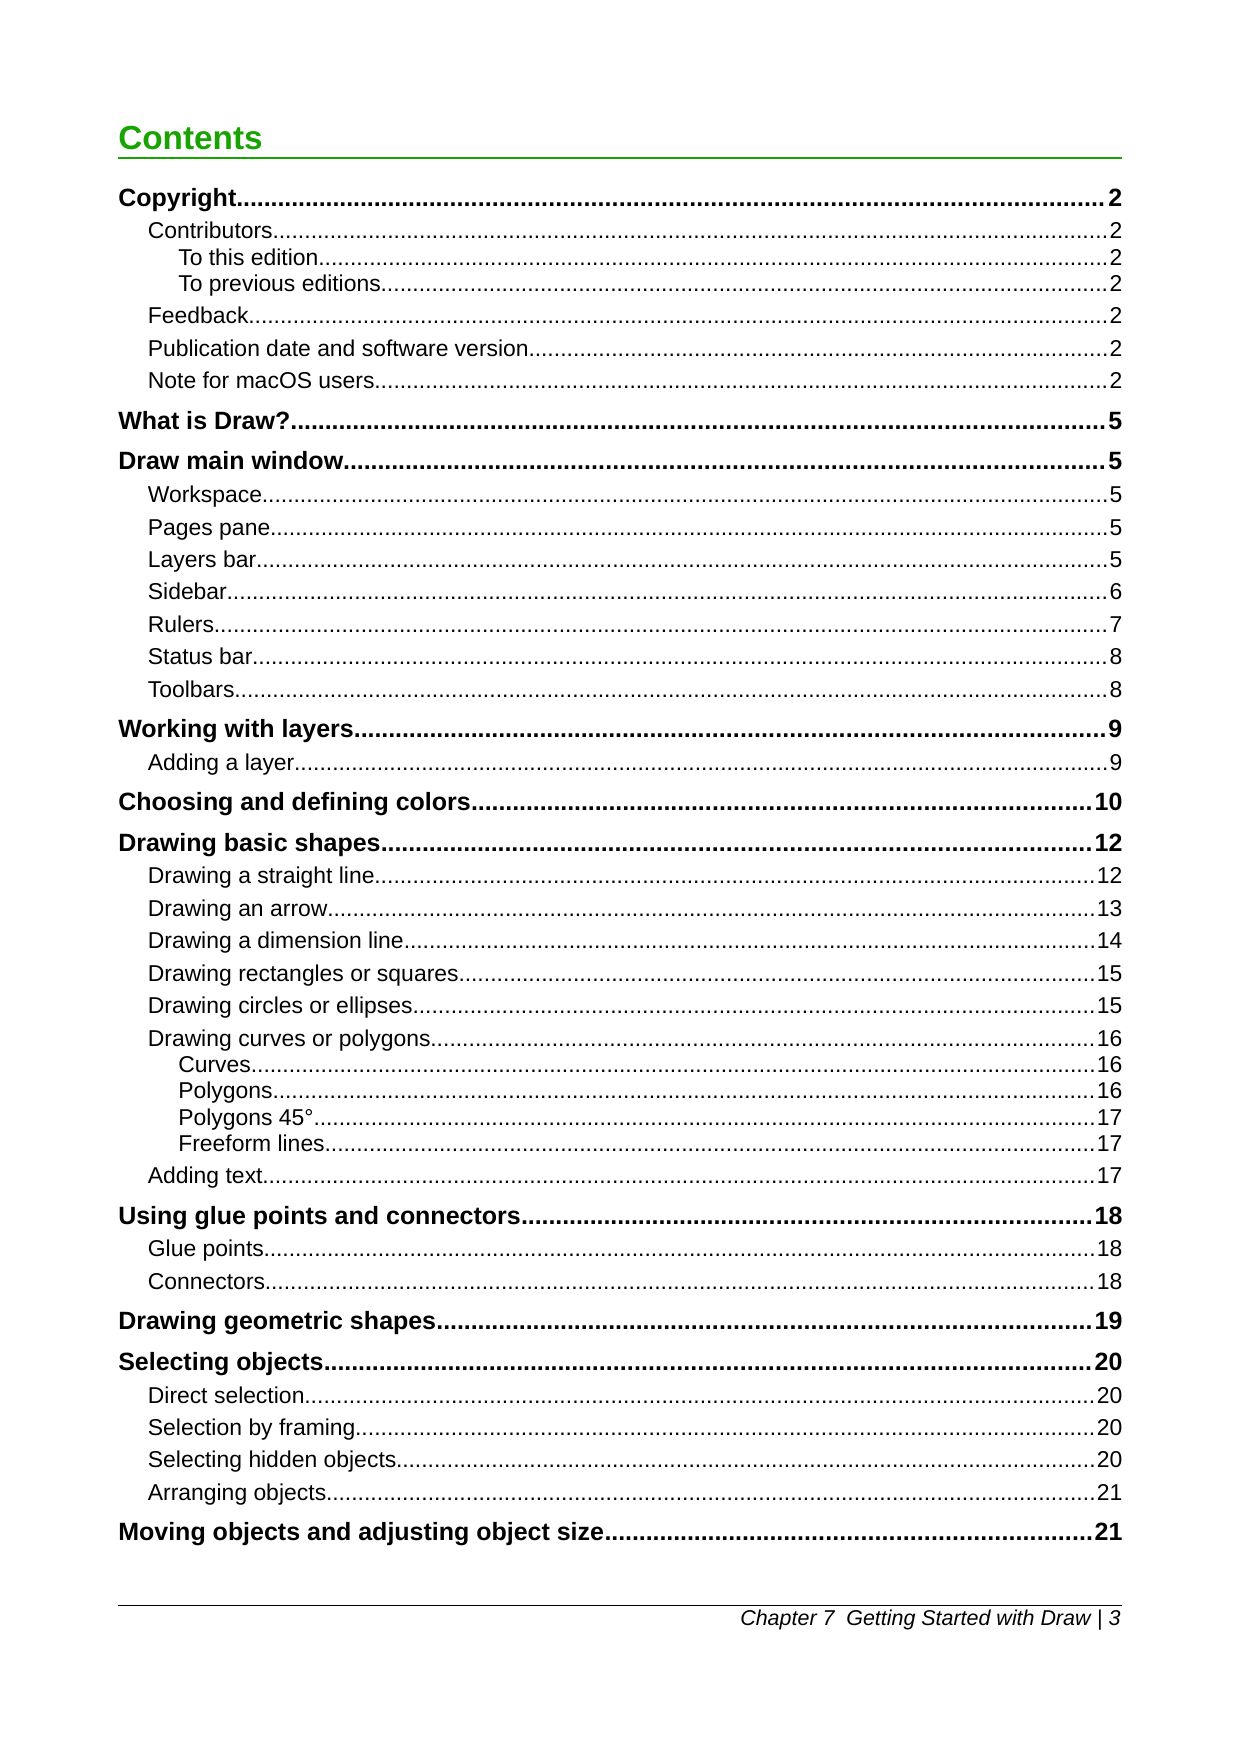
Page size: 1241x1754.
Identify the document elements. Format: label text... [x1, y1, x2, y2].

text Glue points 18 [148, 1235, 1122, 1262]
text Selecting hidden objects 20 [148, 1446, 1122, 1473]
text Drawing basic shapes 12 [118, 828, 1122, 856]
text Arranging objects 21 [148, 1479, 1122, 1505]
text Choosing and defining colors 10 [118, 787, 1122, 816]
text Pages pane 5 [148, 513, 1122, 540]
text Drawing rectangles or squares 15 [148, 960, 1122, 986]
text Freeform lines 17 [178, 1130, 1122, 1156]
text What is Draw? 5 [118, 406, 1122, 434]
text Draw main window 5 [118, 446, 1122, 475]
text Connectors 18 [148, 1268, 1122, 1294]
text Drawing curves or polygons 16 [148, 1024, 1122, 1051]
text Moving objects and adjusting object size 21 [118, 1517, 1122, 1546]
text Polygons 45° 17 [178, 1103, 1122, 1130]
subtitle Contents [118, 118, 1122, 157]
text Workspace 5 [148, 481, 1122, 507]
text Curves 16 [178, 1051, 1122, 1077]
text Feedback 2 [148, 302, 1122, 329]
text Adding text 17 [148, 1162, 1122, 1189]
text Contributors 2 [148, 217, 1122, 244]
text Adding a layer 9 [148, 749, 1122, 775]
text Polygons 16 [178, 1077, 1122, 1103]
text Direct selection 20 [148, 1382, 1122, 1408]
text Selection by framing 20 [148, 1414, 1122, 1440]
text Rulers 7 [148, 611, 1122, 637]
text Sidebar 6 [148, 578, 1122, 605]
text Drawing an arrow 13 [148, 895, 1122, 921]
text Working with layers 9 [118, 714, 1122, 743]
text Layers bar 5 [148, 546, 1122, 572]
text Toolbars 8 [148, 676, 1122, 702]
text Drawing a dimension line 14 [148, 927, 1122, 954]
text Publication date and software version 2 [148, 335, 1122, 361]
text Drawing circles or ellipses 15 [148, 992, 1122, 1018]
text Drawing a straight line 12 [148, 862, 1122, 889]
text Drawing geometric shapes 19 [118, 1306, 1122, 1335]
text Copyright 2 [118, 183, 1122, 211]
text Using glue points and connectors 18 [118, 1201, 1122, 1229]
text Status bar 8 [148, 643, 1122, 669]
text To this edition 2 [178, 244, 1122, 270]
text Selecting objects 20 [118, 1347, 1122, 1376]
text Note for macOS users 2 [148, 367, 1122, 394]
text To previous editions 2 [178, 270, 1122, 296]
